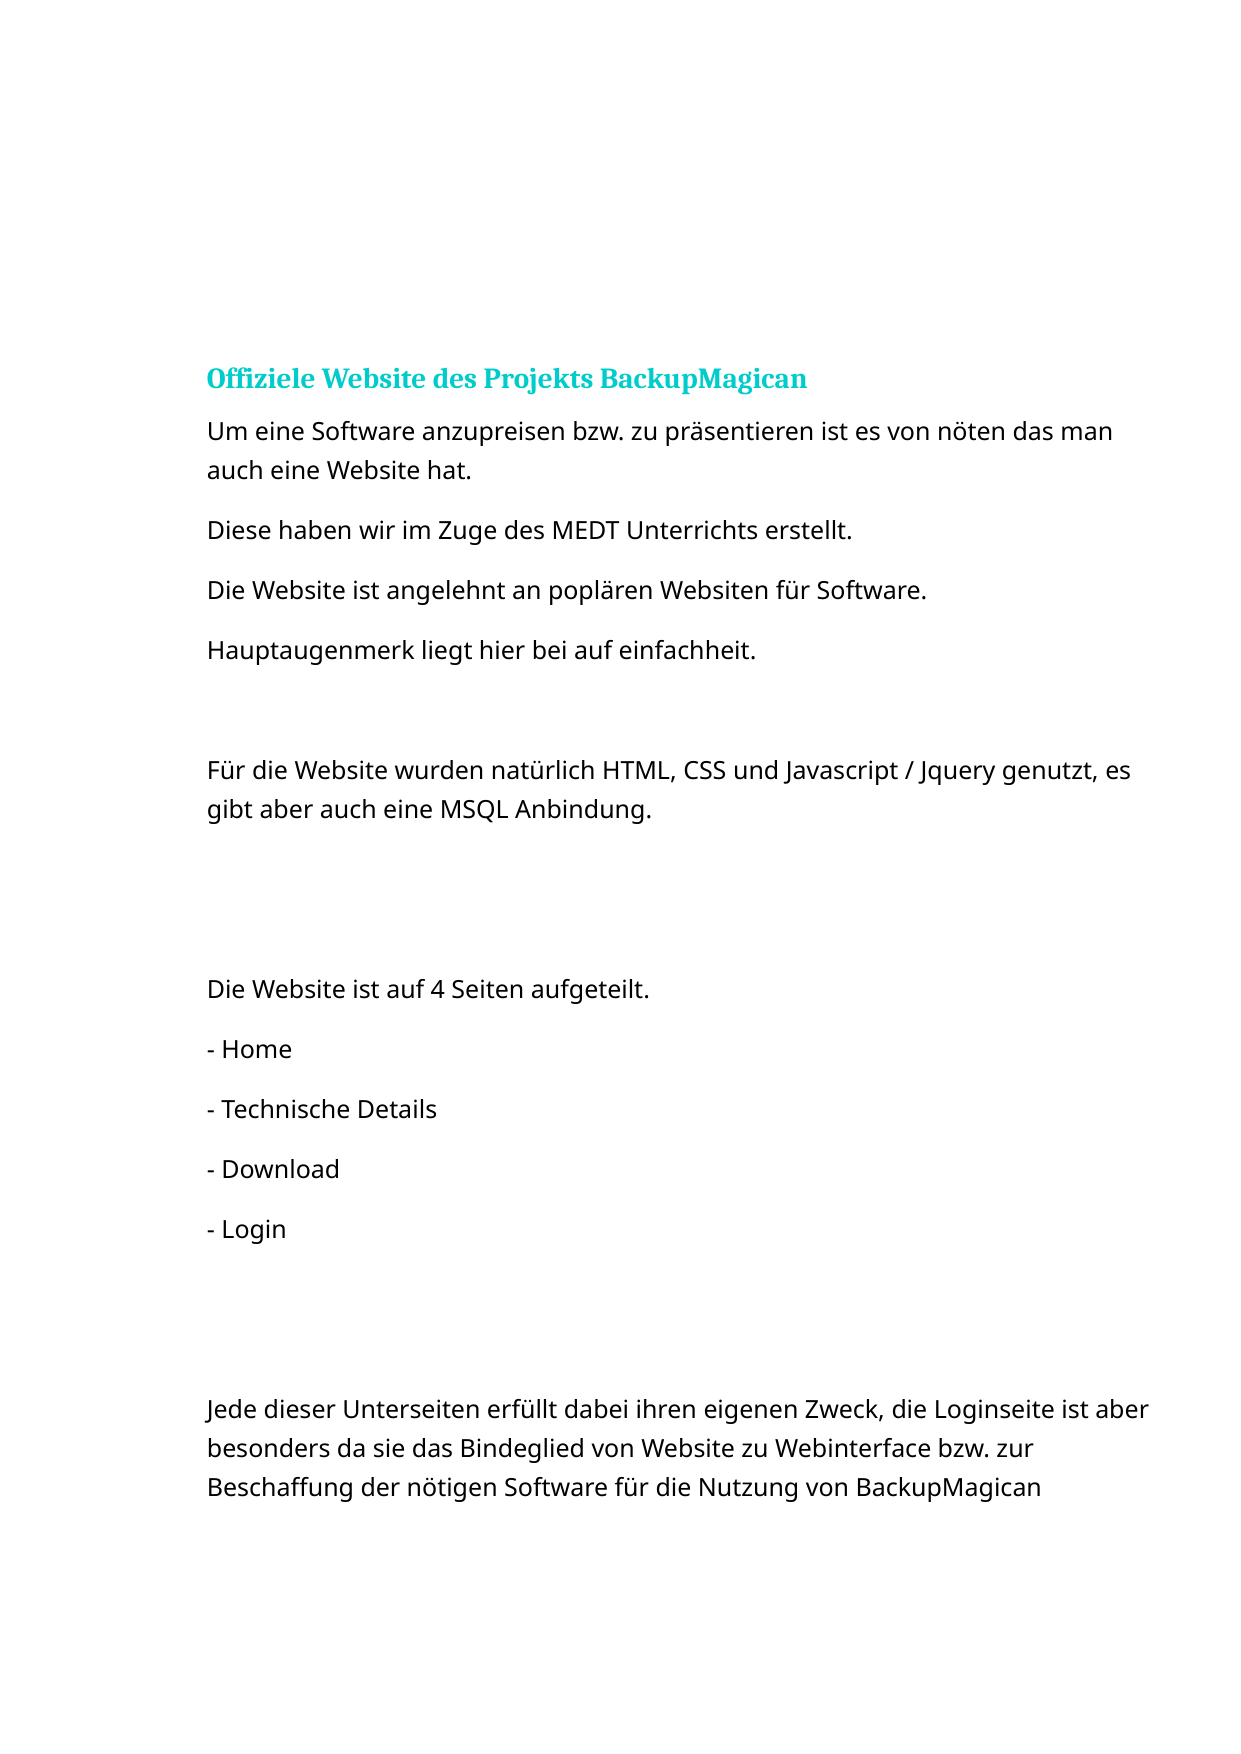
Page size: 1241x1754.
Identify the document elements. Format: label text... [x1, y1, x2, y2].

text - Login [207, 1212, 1152, 1246]
text Hauptaugenmerk liegt hier bei auf einfachheit. [207, 632, 1152, 667]
text Diese haben wir im Zuge des MEDT Unterrichts erstellt. [207, 512, 1152, 547]
text Um eine Software anzupreisen bzw. zu präsentieren ist es von nöten das man auch eine Website hat. [207, 413, 1152, 487]
text - Download [207, 1152, 1152, 1186]
text Die Website ist auf 4 Seiten aufgeteilt. [207, 972, 1152, 1006]
text Für die Website wurden natürlich HTML, CSS und Javascript / Jquery genutzt, es gibt aber auch eine MSQL Anbindung. [207, 752, 1152, 826]
text - Home [207, 1032, 1152, 1066]
text - Technische Details [207, 1092, 1152, 1126]
text Jede dieser Unterseiten erfüllt dabei ihren eigenen Zweck, die Loginseite ist aber besonders da sie das Bindeglied von Website zu Webinterface bzw. zur Beschaffung der nötigen Software für die Nutzung von BackupMagican [207, 1392, 1152, 1504]
text Die Website ist angelehnt an poplären Websiten für Software. [207, 572, 1152, 607]
subtitle Offiziele Website des Projekts BackupMagican [207, 362, 1152, 396]
